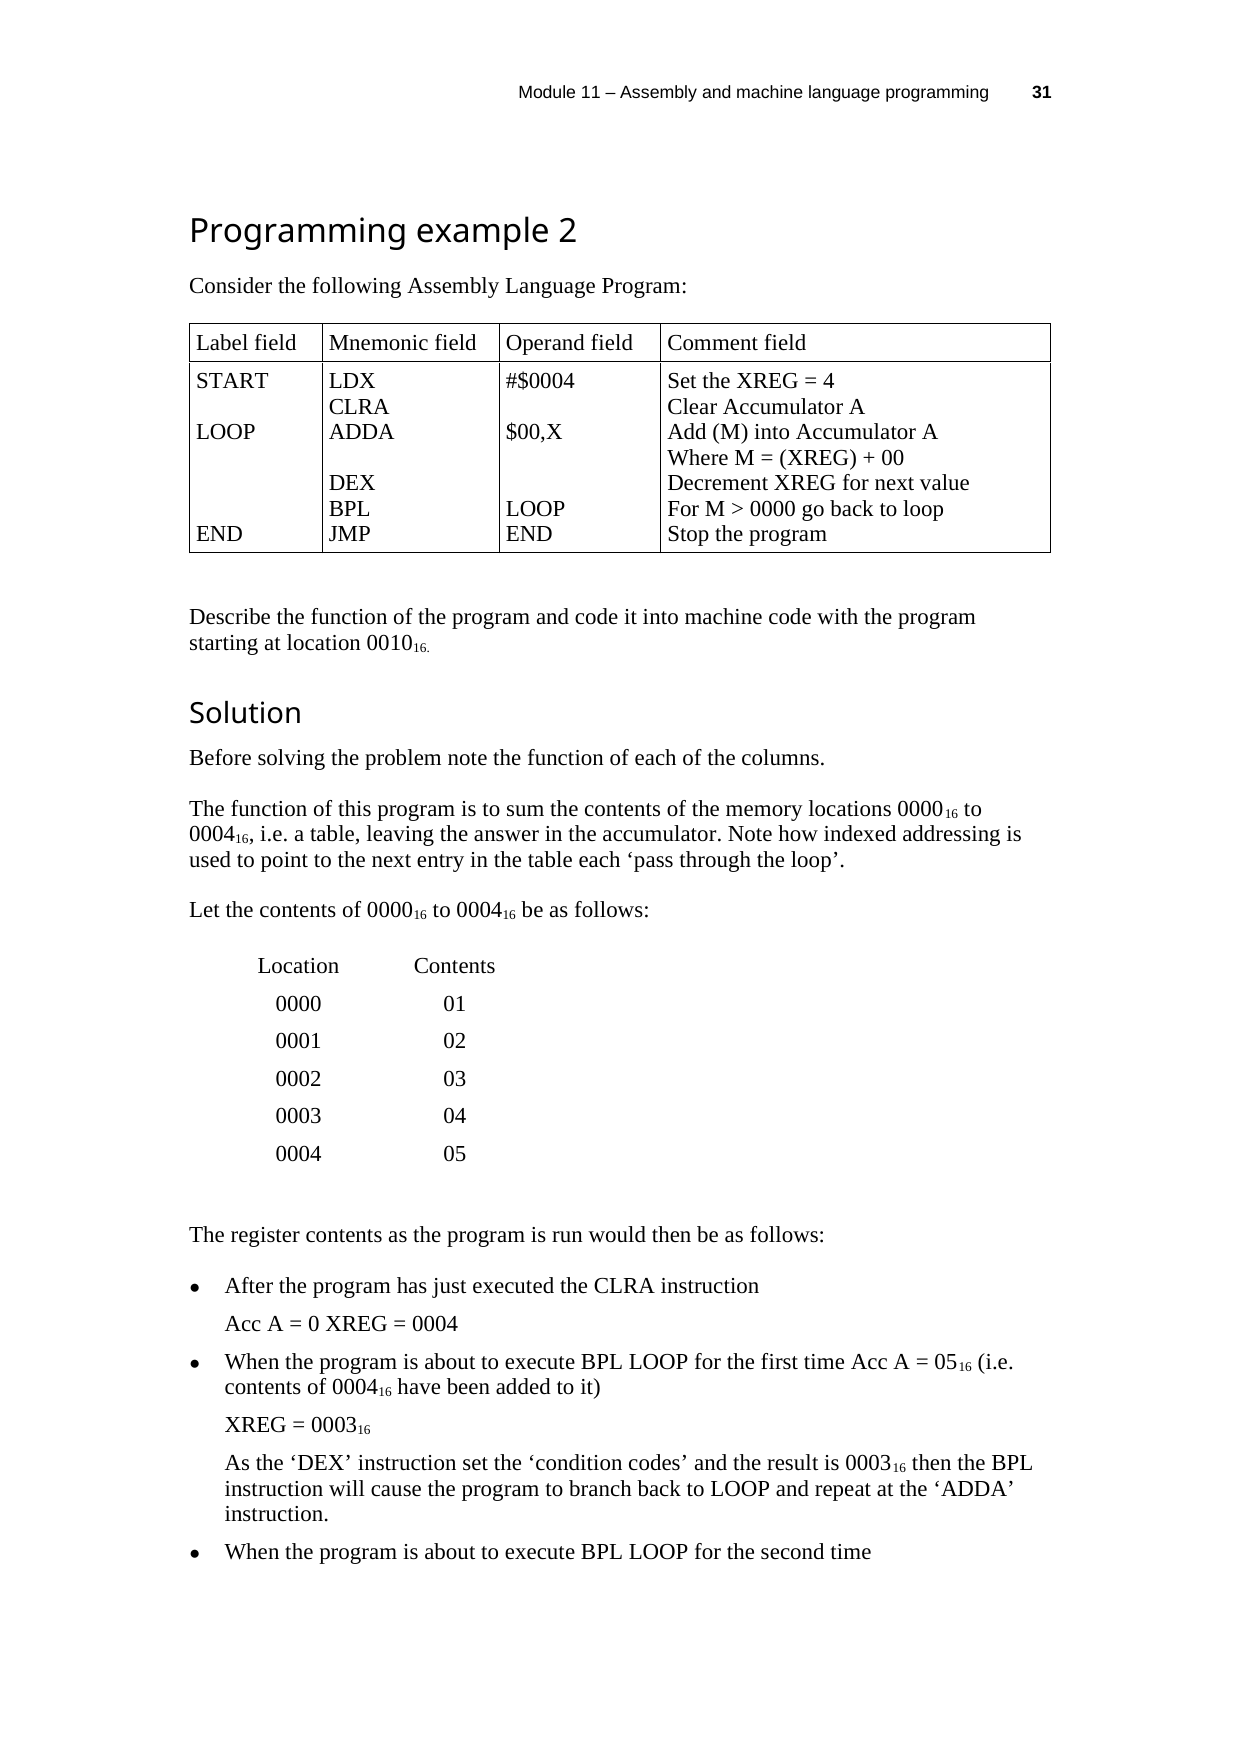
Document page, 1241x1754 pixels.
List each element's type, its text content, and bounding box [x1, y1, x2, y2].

text Describe the function of the program and code it into machine code with the program starting at location 001016. [189, 604, 1051, 655]
list When the program is about to execute BPL LOOP for the second time [189, 1539, 1051, 1564]
table_cell LDX CLRA ADDA DEX BPL JMP [323, 363, 499, 552]
table_cell 0002 [224, 1060, 372, 1097]
text XREG = 000316 [224, 1412, 1051, 1438]
table_cell 0001 [224, 1022, 372, 1060]
table_cell 0003 [224, 1097, 372, 1134]
table_cell #$0004 $00,X LOOP END [500, 363, 660, 552]
text Programming example 2 [189, 207, 1051, 252]
text The function of this program is to sum the contents of the memory locations 000016 to 000416, i.e. a table, leaving the answer in the accumulator. Note how indexed addressing is used to point to the next entry in the table each ‘pass through the loop’. [189, 795, 1051, 872]
table_header Operand field [500, 324, 660, 361]
text Let the contents of 000016 to 000416 be as follows: [189, 897, 1051, 922]
text The register contents as the program is run would then be as follows: [189, 1222, 1051, 1248]
text Acc A = 0 XREG = 0004 [224, 1311, 1051, 1336]
table_cell 04 [372, 1097, 537, 1134]
table_cell Set the XREG = 4 Clear Accumulator A Add (M) into Accumulator A Where M = (XREG) + 00 Decrement XREG for next value For M > 0000 go back to loop Stop the program [661, 363, 1050, 552]
table_cell 03 [372, 1060, 537, 1097]
list When the program is about to execute BPL LOOP for the first time Acc A = 0516 (i.e. contents of 000416 have been added to it) [189, 1349, 1051, 1400]
table_header Comment field [661, 324, 1050, 361]
table_cell 01 [372, 985, 537, 1022]
list After the program has just executed the CLRA instruction [189, 1273, 1051, 1298]
table_header Location [224, 948, 372, 985]
text Consider the following Assembly Language Program: [189, 273, 1051, 298]
text As the ‘DEX’ instruction set the ‘condition codes’ and the result is 000316 then the BPL instruction will cause the program to branch back to LOOP and repeat at the ‘ADDA’ instruction. [224, 1450, 1051, 1527]
table_header Contents [372, 948, 537, 985]
table_cell 05 [372, 1135, 537, 1172]
table_cell 0000 [224, 985, 372, 1022]
table_cell START LOOP END [190, 363, 322, 552]
text Solution [189, 693, 1051, 732]
table_cell 02 [372, 1022, 537, 1060]
table_header Mnemonic field [323, 324, 499, 361]
table_cell 0004 [224, 1135, 372, 1172]
text Before solving the problem note the function of each of the columns. [189, 745, 1051, 770]
table_header Label field [190, 324, 322, 361]
